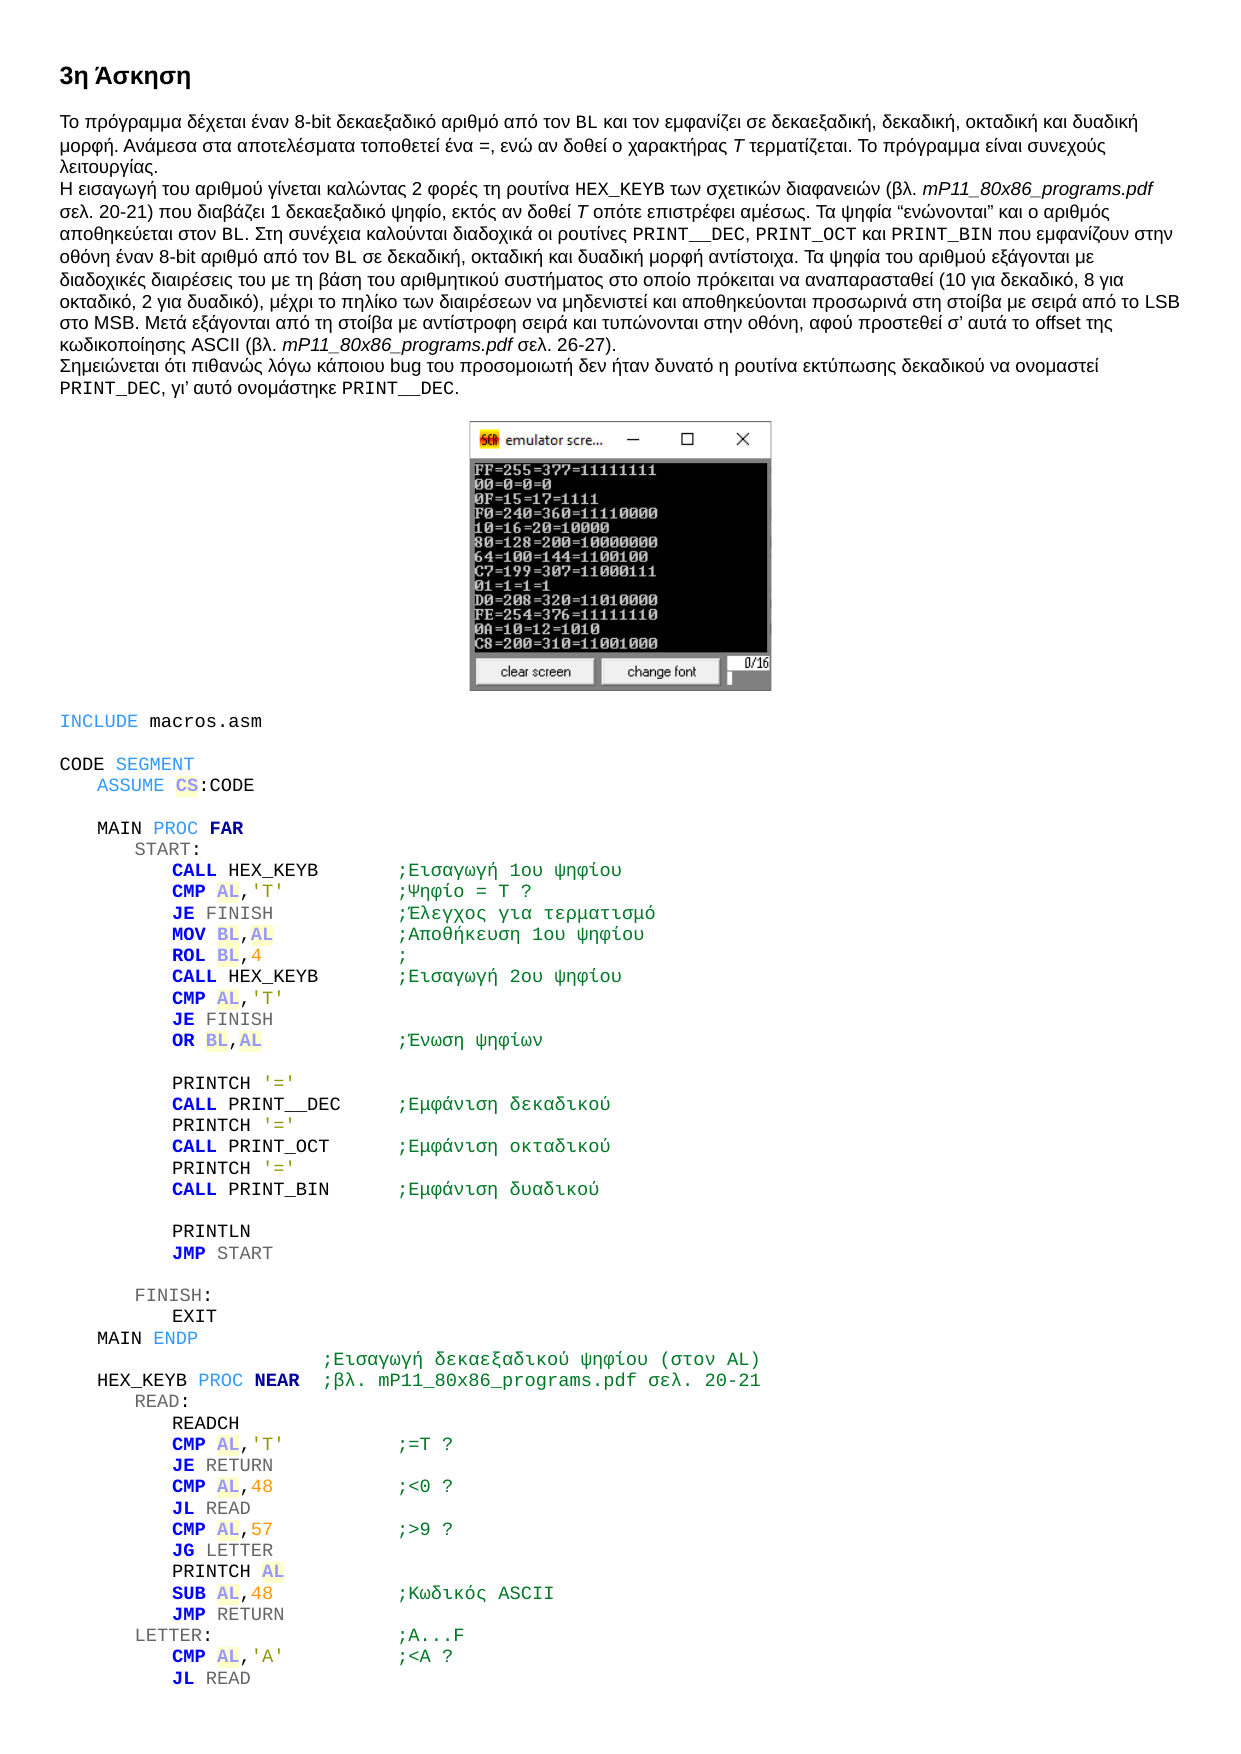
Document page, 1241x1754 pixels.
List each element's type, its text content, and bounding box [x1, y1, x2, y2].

text ROL BL,4 ; [59, 946, 1181, 967]
text CMP AL,'T' [59, 988, 1181, 1010]
text 3η Άσκηση [59, 61, 1181, 90]
text PRINTCH '=' [59, 1116, 1181, 1137]
text Το πρόγραμμα δέχεται έναν 8-bit δεκαεξαδικό αριθμό από τον BL και τον εμφανίζει σε δεκαεξαδική, δεκαδική, οκταδική και δυαδική μορφή. Ανάμεσα στα αποτελέσματα τοποθετεί ένα =, ενώ αν δοθεί ο χαρακτήρας Τ τερματίζεται. Το πρόγραμμα είναι συνεχούς λειτουργίας. [59, 111, 1181, 178]
text JE FINISH [59, 1010, 1181, 1031]
text CMP AL,'A' ;<A ? [59, 1647, 1181, 1668]
text CALL HEX_KEYB ;Εισαγωγή 2ου ψηφίου [59, 967, 1181, 988]
text JL READ [59, 1668, 1181, 1690]
picture [469, 421, 772, 691]
text PRINTCH '=' [59, 1158, 1181, 1180]
text OR BL,AL ;Ένωση ψηφίων [59, 1031, 1181, 1052]
text PRINTCH '=' [59, 1073, 1181, 1095]
text READ: [59, 1392, 1181, 1413]
text CMP AL,57 ;>9 ? [59, 1520, 1181, 1541]
text INCLUDE macros.asm [59, 712, 1181, 733]
text PRINTCH AL [59, 1562, 1181, 1583]
text Η εισαγωγή του αριθμού γίνεται καλώντας 2 φορές τη ρουτίνα HEX_KEYB των σχετικών διαφανειών (βλ. mP11_80x86_programs.pdf σελ. 20-21) που διαβάζει 1 δεκαεξαδικό ψηφίο, εκτός αν δοθεί T οπότε επιστρέφει αμέσως. Τα ψηφία “ενώνονται” και ο αριθμός αποθηκεύεται στον BL. Στη συνέχεια καλούνται διαδοχικά οι ρουτίνες PRINT__DEC, PRINT_OCT και PRINT_BIN που εμφανίζουν στην οθόνη έναν 8-bit αριθμό από τον BL σε δεκαδική, οκταδική και δυαδική μορφή αντίστοιχα. Τα ψηφία του αριθμού εξάγονται με διαδοχικές διαιρέσεις του με τη βάση του αριθμητικού συστήματος στο οποίο πρόκειται να αναπαρασταθεί (10 για δεκαδικό, 8 για οκταδικό, 2 για δυαδικό), μέχρι το πηλίκο των διαιρέσεων να μηδενιστεί και αποθηκεύονται προσωρινά στη στοίβα με σειρά από το LSB στο MSB. Μετά εξάγονται από τη στοίβα με αντίστροφη σειρά και τυπώνονται στην οθόνη, αφού προστεθεί σ’ αυτά το offset της κωδικοποίησης ASCII (βλ. mP11_80x86_programs.pdf σελ. 26-27). [59, 178, 1181, 355]
text READCH [59, 1413, 1181, 1435]
text CALL HEX_KEYB ;Εισαγωγή 1ου ψηφίου [59, 861, 1181, 882]
text SUB AL,48 ;Κωδικός ASCII [59, 1583, 1181, 1605]
text CMP AL,'T' ;Ψηφίο = T ? [59, 882, 1181, 903]
text HEX_KEYB PROC NEAR ;βλ. mP11_80x86_programs.pdf σελ. 20-21 [59, 1371, 1181, 1392]
text JL READ [59, 1498, 1181, 1520]
text CMP AL,'T' ;=Τ ? [59, 1435, 1181, 1456]
text MAIN PROC FAR [59, 818, 1181, 840]
text MAIN ENDP [59, 1328, 1181, 1350]
text JG LETTER [59, 1541, 1181, 1562]
text LETTER: ;A...F [59, 1626, 1181, 1647]
text CODE SEGMENT [59, 755, 1181, 776]
text ;Εισαγωγή δεκαεξαδικού ψηφίου (στον AL) [59, 1350, 1181, 1371]
text EXIT [59, 1307, 1181, 1328]
text CALL PRINT_OCT ;Εμφάνιση οκταδικού [59, 1137, 1181, 1158]
text FINISH: [59, 1286, 1181, 1307]
text CALL PRINT__DEC ;Εμφάνιση δεκαδικού [59, 1095, 1181, 1116]
text PRINTLN [59, 1222, 1181, 1243]
text CALL PRINT_BIN ;Εμφάνιση δυαδικού [59, 1180, 1181, 1201]
text Σημειώνεται ότι πιθανώς λόγω κάποιου bug του προσομοιωτή δεν ήταν δυνατό η ρουτίνα εκτύπωσης δεκαδικού να ονομαστεί PRINT_DEC, γι’ αυτό ονομάστηκε PRINT__DEC. [59, 355, 1181, 400]
text JMP START [59, 1243, 1181, 1265]
text JMP RETURN [59, 1605, 1181, 1626]
text START: [59, 840, 1181, 861]
text JE RETURN [59, 1456, 1181, 1477]
text CMP AL,48 ;<0 ? [59, 1477, 1181, 1498]
text ASSUME CS:CODE [59, 776, 1181, 797]
text MOV BL,AL ;Αποθήκευση 1ου ψηφίου [59, 925, 1181, 946]
text JE FINISH ;Έλεγχος για τερματισμό [59, 903, 1181, 925]
